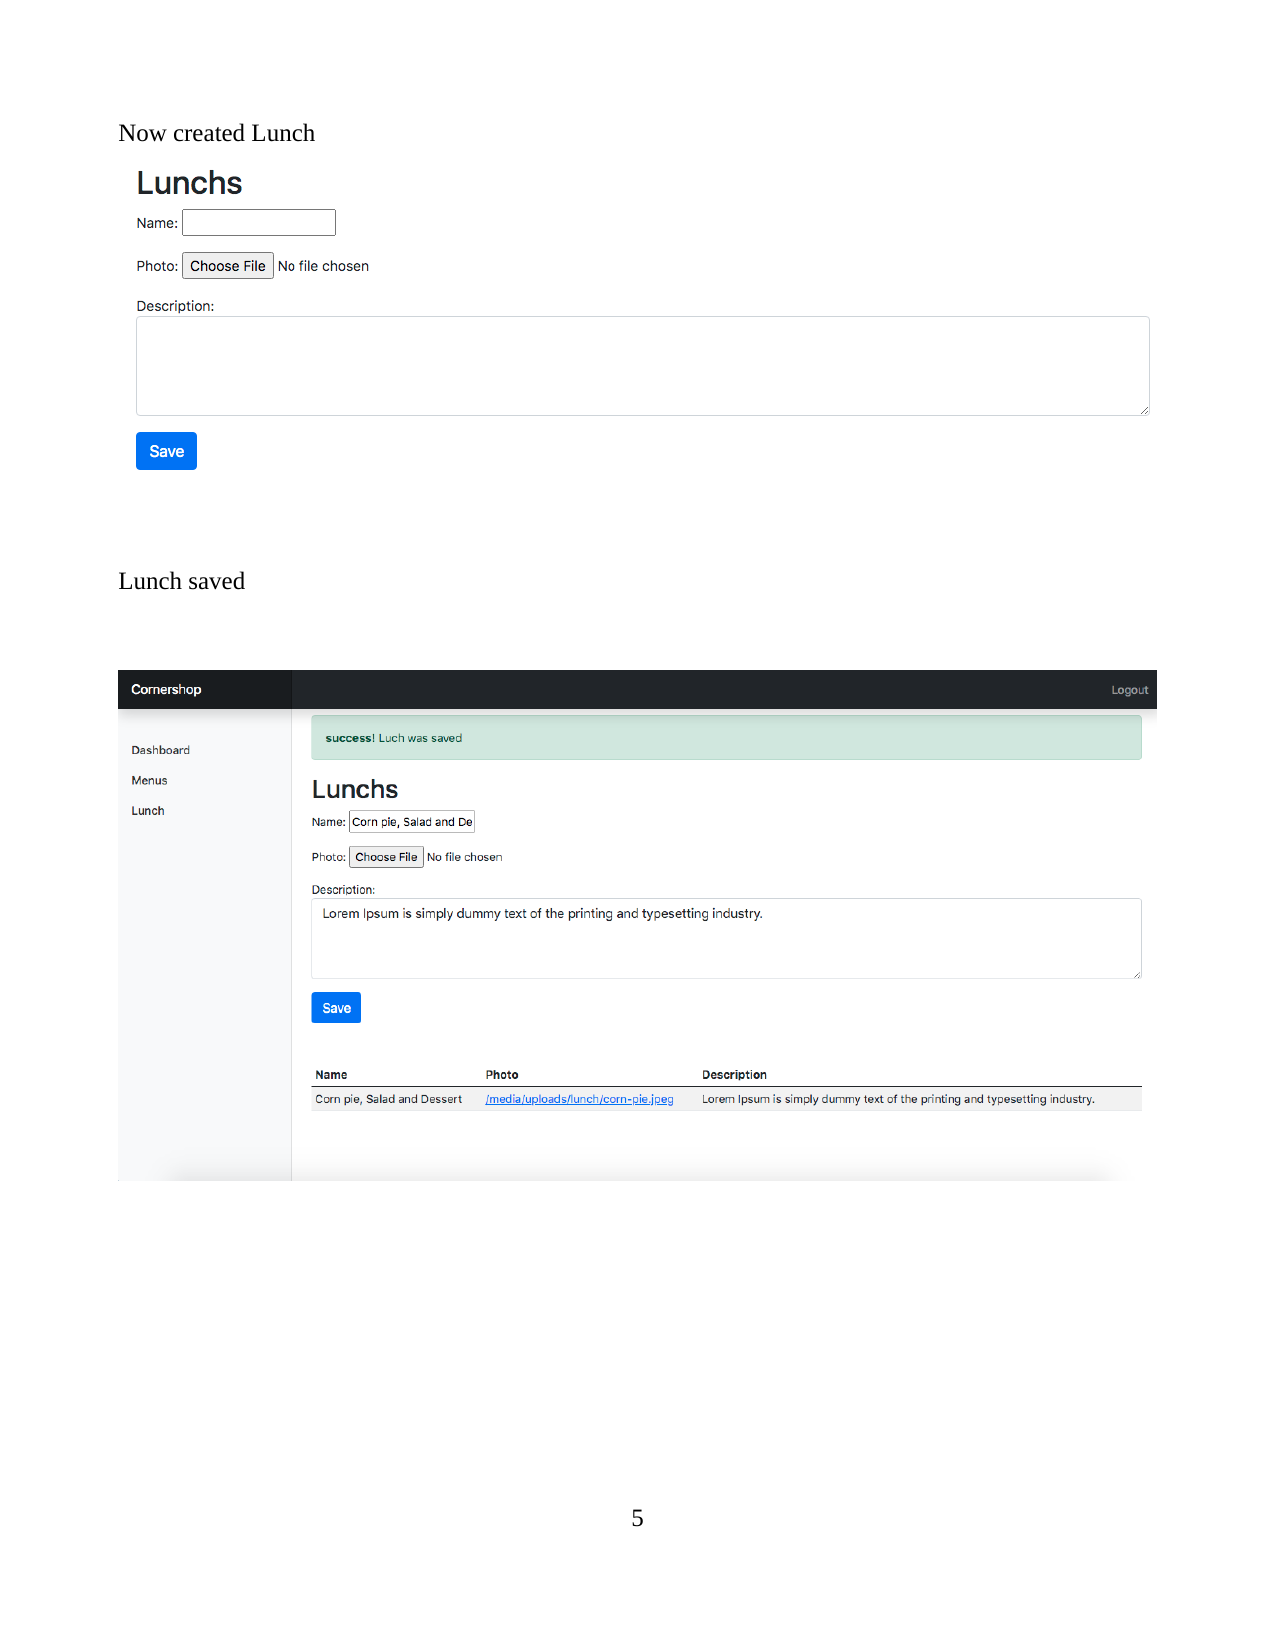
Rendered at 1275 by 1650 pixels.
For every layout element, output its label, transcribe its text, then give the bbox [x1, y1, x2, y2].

text Now created Lunch [118, 118, 1157, 146]
picture [118, 670, 1157, 1181]
picture [118, 146, 1157, 509]
text Lunch saved [118, 566, 1157, 595]
